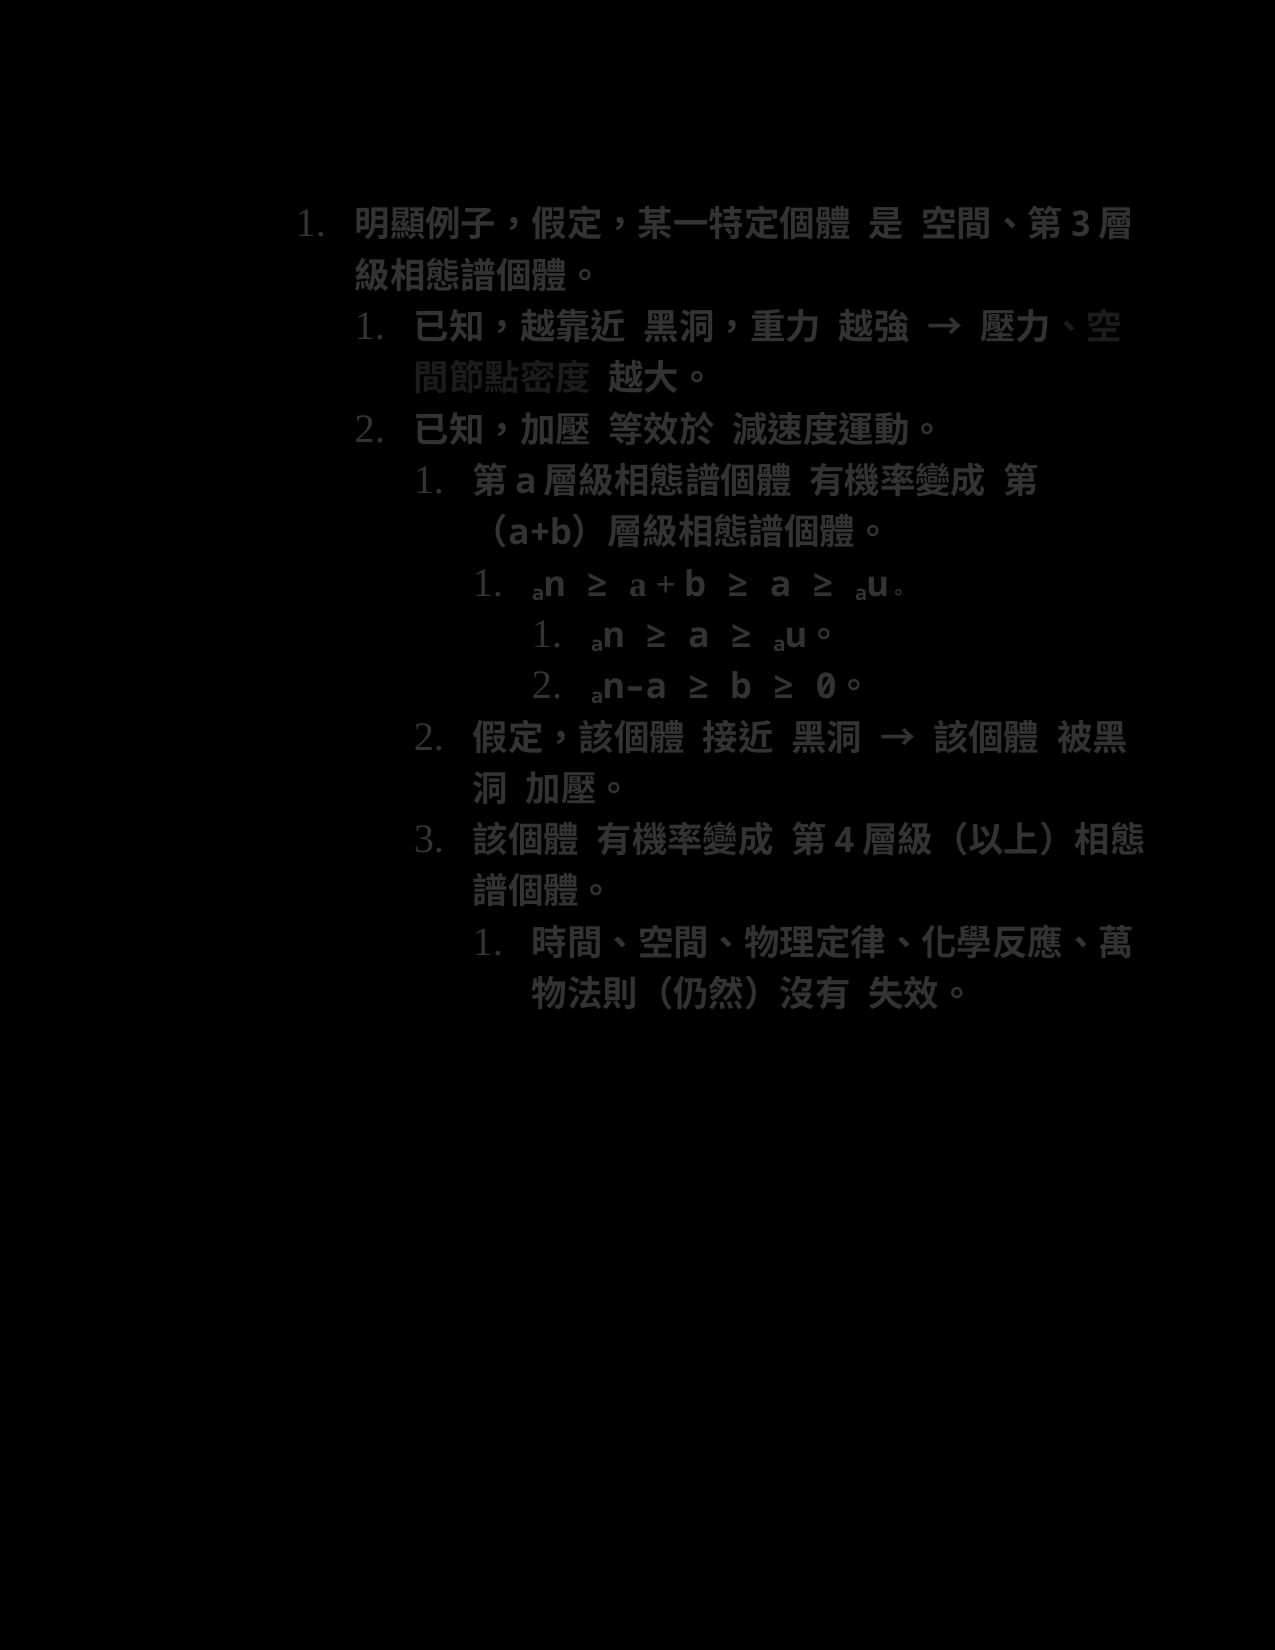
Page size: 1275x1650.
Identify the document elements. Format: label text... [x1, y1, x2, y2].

list an–a ≥ b ≥ 0。 [532, 658, 1157, 709]
list 假定，該個體 接近 黑洞 → 該個體 被黑洞 加壓。 [413, 709, 1157, 811]
list 已知，加壓 等效於 減速度運動。 [354, 401, 1157, 452]
list 第a層級相態譜個體 有機率變成 第（a+b）層級相態譜個體。 [413, 452, 1157, 555]
list an ≥ a ≥ au。 [532, 606, 1157, 658]
list 明顯例子，假定，某一特定個體 是 空間、第3層級相態譜個體。 [295, 196, 1157, 298]
list an ≥ a + b ≥ a ≥ au。 [472, 555, 1157, 606]
list 時間、空間、物理定律、化學反應、萬物法則（仍然）沒有 失效。 [472, 914, 1157, 1017]
list 該個體 有機率變成 第4層級（以上）相態譜個體。 [413, 811, 1157, 914]
list 已知，越靠近 黑洞，重力 越強 → 壓力、空間節點密度 越大。 [354, 298, 1157, 401]
